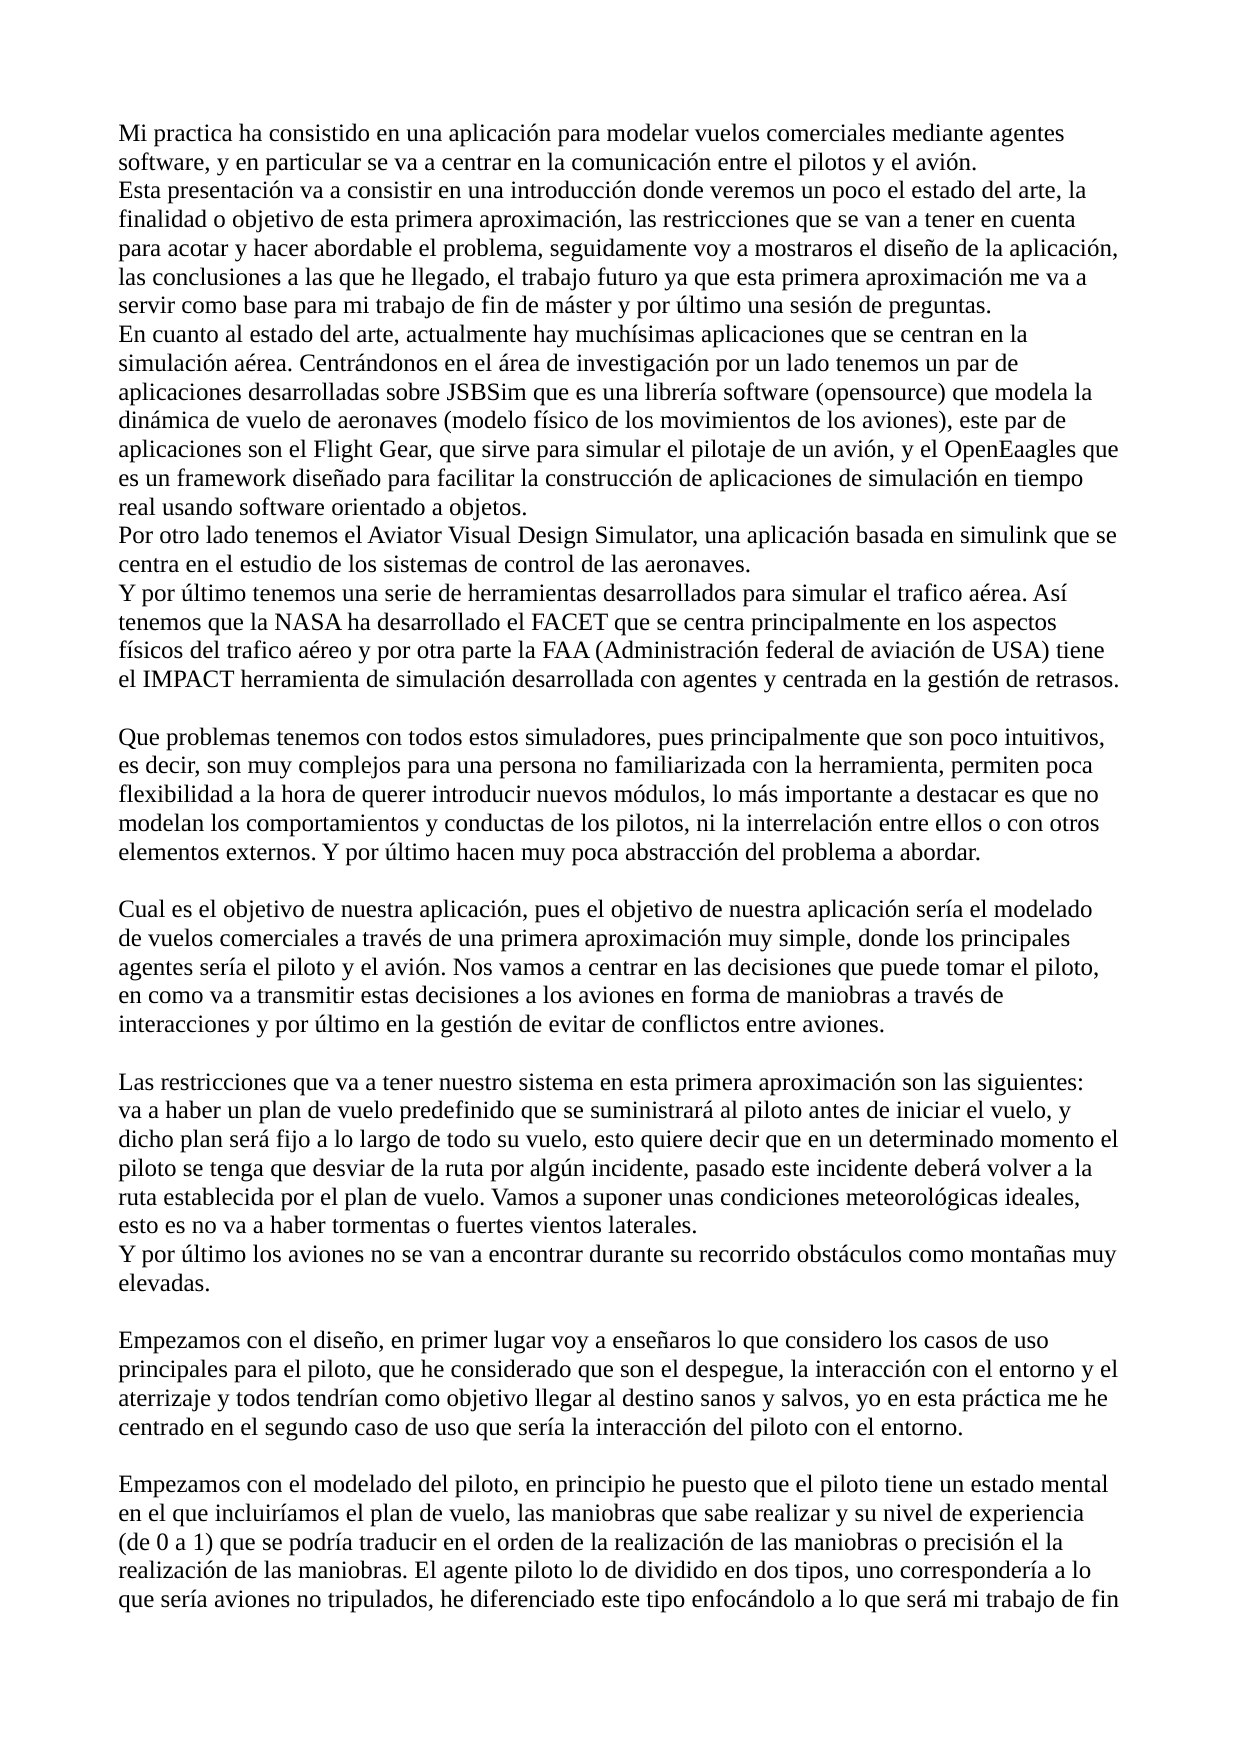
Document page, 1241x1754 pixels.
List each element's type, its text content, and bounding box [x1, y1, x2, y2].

text Empezamos con el modelado del piloto, en principio he puesto que el piloto tiene un estado mental en el que incluiríamos el plan de vuelo, las maniobras que sabe realizar y su nivel de experiencia (de 0 a 1) que se podría traducir en el orden de la realización de las maniobras o precisión el la realización de las maniobras. El agente piloto lo de dividido en dos tipos, uno correspondería a lo que sería aviones no tripulados, he diferenciado este tipo enfocándolo a lo que será mi trabajo de fin [118, 1469, 1122, 1613]
text Y por último los aviones no se van a encontrar durante su recorrido obstáculos como montañas muy elevadas. [118, 1239, 1122, 1297]
text Por otro lado tenemos el Aviator Visual Design Simulator, una aplicación basada en simulink que se centra en el estudio de los sistemas de control de las aeronaves. [118, 521, 1122, 578]
text Esta presentación va a consistir en una introducción donde veremos un poco el estado del arte, la finalidad o objetivo de esta primera aproximación, las restricciones que se van a tener en cuenta para acotar y hacer abordable el problema, seguidamente voy a mostraros el diseño de la aplicación, las conclusiones a las que he llegado, el trabajo futuro ya que esta primera aproximación me va a servir como base para mi trabajo de fin de máster y por último una sesión de preguntas. [118, 176, 1122, 319]
text Mi practica ha consistido en una aplicación para modelar vuelos comerciales mediante agentes software, y en particular se va a centrar en la comunicación entre el pilotos y el avión. [118, 118, 1122, 176]
text Cual es el objetivo de nuestra aplicación, pues el objetivo de nuestra aplicación sería el modelado de vuelos comerciales a través de una primera aproximación muy simple, donde los principales agentes sería el piloto y el avión. Nos vamos a centrar en las decisiones que puede tomar el piloto, en como va a transmitir estas decisiones a los aviones en forma de maniobras a través de interacciones y por último en la gestión de evitar de conflictos entre aviones. [118, 894, 1122, 1038]
text Las restricciones que va a tener nuestro sistema en esta primera aproximación son las siguientes: [118, 1067, 1122, 1096]
text va a haber un plan de vuelo predefinido que se suministrará al piloto antes de iniciar el vuelo, y dicho plan será fijo a lo largo de todo su vuelo, esto quiere decir que en un determinado momento el piloto se tenga que desviar de la ruta por algún incidente, pasado este incidente deberá volver a la ruta establecida por el plan de vuelo. Vamos a suponer unas condiciones meteorológicas ideales, esto es no va a haber tormentas o fuertes vientos laterales. [118, 1096, 1122, 1239]
text Y por último tenemos una serie de herramientas desarrollados para simular el trafico aérea. Así tenemos que la NASA ha desarrollado el FACET que se centra principalmente en los aspectos físicos del trafico aéreo y por otra parte la FAA (Administración federal de aviación de USA) tiene el IMPACT herramienta de simulación desarrollada con agentes y centrada en la gestión de retrasos. [118, 578, 1122, 693]
text Que problemas tenemos con todos estos simuladores, pues principalmente que son poco intuitivos, es decir, son muy complejos para una persona no familiarizada con la herramienta, permiten poca flexibilidad a la hora de querer introducir nuevos módulos, lo más importante a destacar es que no modelan los comportamientos y conductas de los pilotos, ni la interrelación entre ellos o con otros elementos externos. Y por último hacen muy poca abstracción del problema a abordar. [118, 722, 1122, 866]
text Empezamos con el diseño, en primer lugar voy a enseñaros lo que considero los casos de uso principales para el piloto, que he considerado que son el despegue, la interacción con el entorno y el aterrizaje y todos tendrían como objetivo llegar al destino sanos y salvos, yo en esta práctica me he centrado en el segundo caso de uso que sería la interacción del piloto con el entorno. [118, 1326, 1122, 1441]
text En cuanto al estado del arte, actualmente hay muchísimas aplicaciones que se centran en la simulación aérea. Centrándonos en el área de investigación por un lado tenemos un par de aplicaciones desarrolladas sobre JSBSim que es una librería software (opensource) que modela la dinámica de vuelo de aeronaves (modelo físico de los movimientos de los aviones), este par de aplicaciones son el Flight Gear, que sirve para simular el pilotaje de un avión, y el OpenEaagles que es un framework diseñado para facilitar la construcción de aplicaciones de simulación en tiempo real usando software orientado a objetos. [118, 319, 1122, 521]
